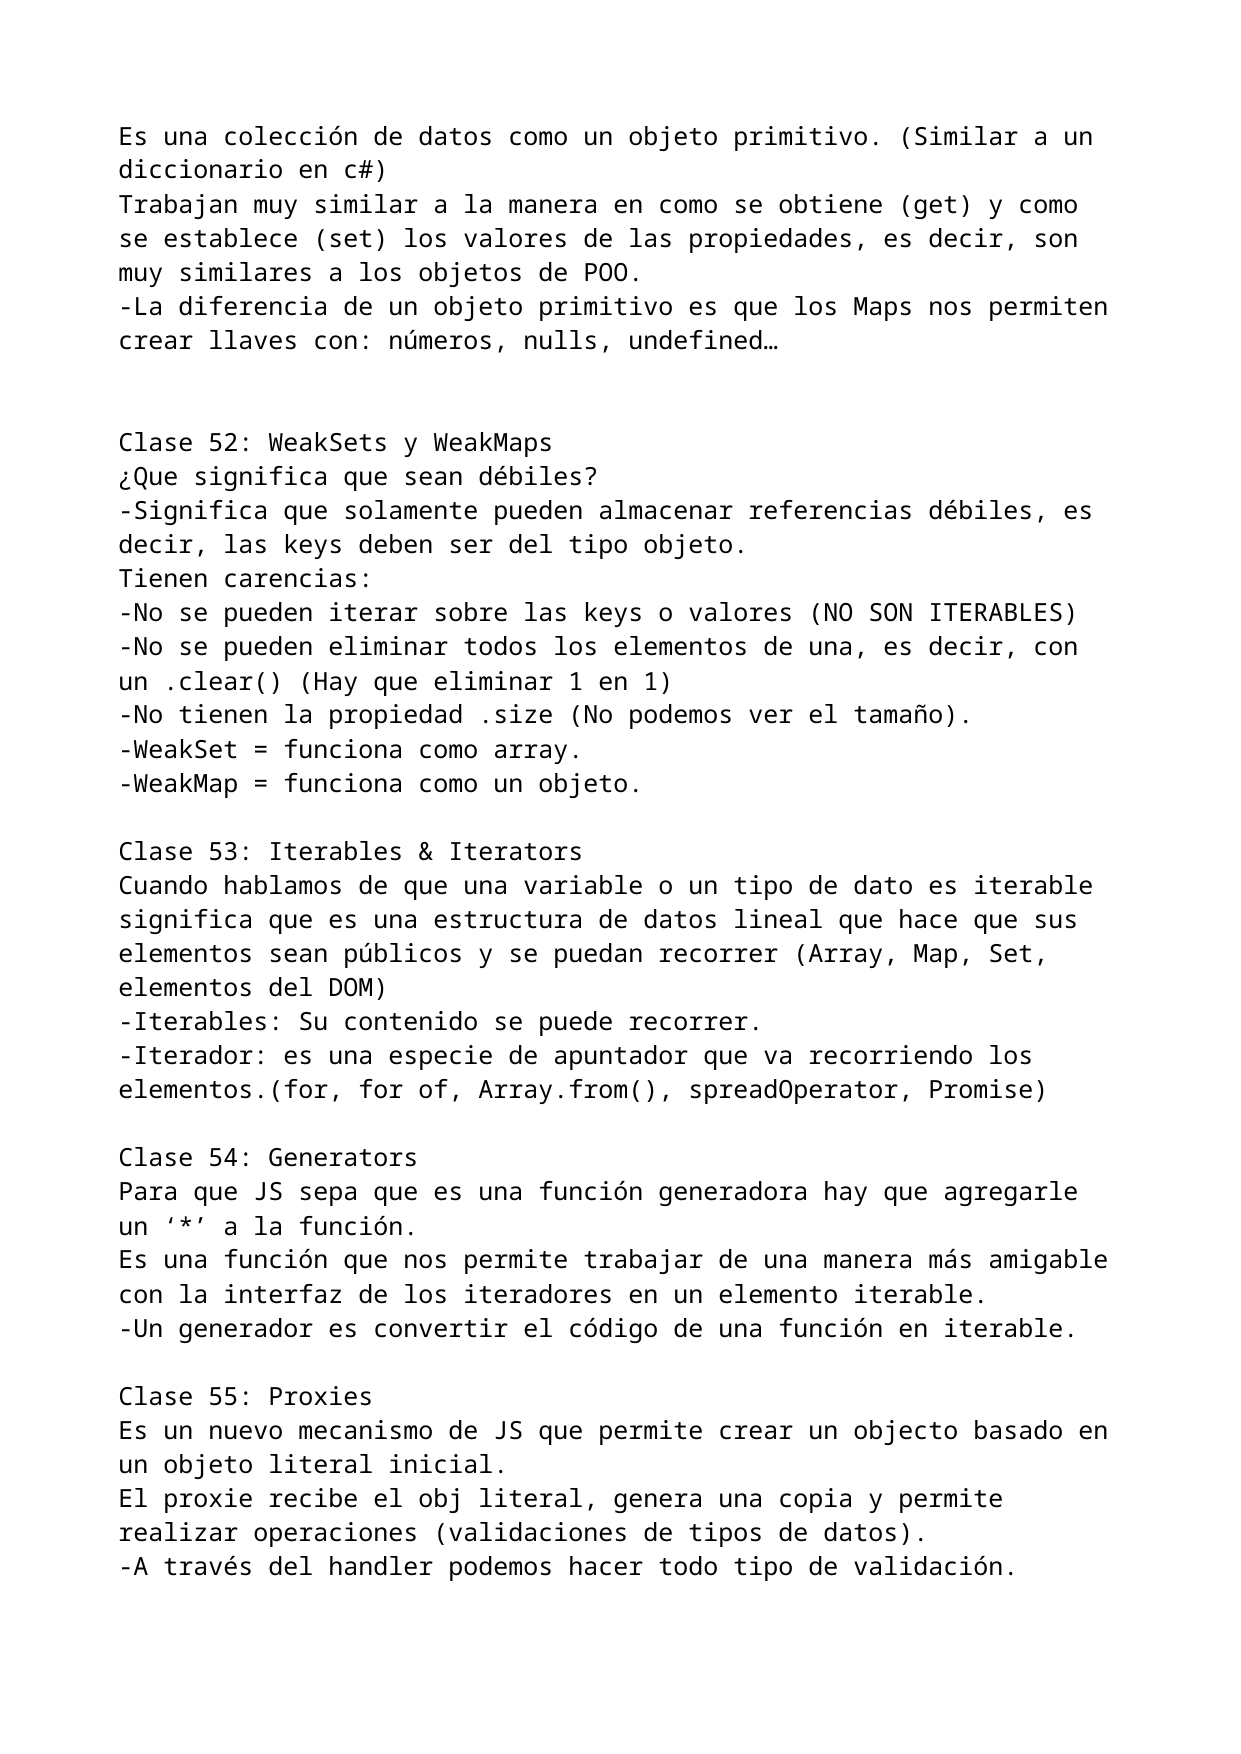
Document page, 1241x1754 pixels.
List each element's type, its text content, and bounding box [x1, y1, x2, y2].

text Clase 55: Proxies [118, 1378, 1122, 1412]
text Clase 53: Iterables & Iterators [118, 833, 1122, 867]
text -Significa que solamente pueden almacenar referencias débiles, es decir, las keys deben ser del tipo objeto. [118, 493, 1122, 561]
text Es una colección de datos como un objeto primitivo. (Similar a un diccionario en c#) [118, 118, 1122, 186]
text Trabajan muy similar a la manera en como se obtiene (get) y como se establece (set) los valores de las propiedades, es decir, son muy similares a los objetos de POO. [118, 186, 1122, 288]
text -Iterador: es una especie de apuntador que va recorriendo los elementos.(for, for of, Array.from(), spreadOperator, Promise) [118, 1038, 1122, 1106]
text -La diferencia de un objeto primitivo es que los Maps nos permiten crear llaves con: números, nulls, undefined… [118, 288, 1122, 357]
text -WeakSet = funciona como array. [118, 731, 1122, 765]
text Cuando hablamos de que una variable o un tipo de dato es iterable significa que es una estructura de datos lineal que hace que sus elementos sean públicos y se puedan recorrer (Array, Map, Set, elementos del DOM) [118, 867, 1122, 1004]
text -No se pueden iterar sobre las keys o valores (NO SON ITERABLES) [118, 595, 1122, 629]
text -No se pueden eliminar todos los elementos de una, es decir, con un .clear() (Hay que eliminar 1 en 1) [118, 629, 1122, 697]
text -A través del handler podemos hacer todo tipo de validación. [118, 1549, 1122, 1583]
text Clase 52: WeakSets y WeakMaps [118, 425, 1122, 459]
text -No tienen la propiedad .size (No podemos ver el tamaño). [118, 697, 1122, 731]
text -WeakMap = funciona como un objeto. [118, 765, 1122, 799]
text Es un nuevo mecanismo de JS que permite crear un objecto basado en un objeto literal inicial. [118, 1412, 1122, 1481]
text -Iterables: Su contenido se puede recorrer. [118, 1004, 1122, 1038]
text El proxie recibe el obj literal, genera una copia y permite realizar operaciones (validaciones de tipos de datos). [118, 1481, 1122, 1549]
text ¿Que significa que sean débiles? [118, 459, 1122, 493]
text Para que JS sepa que es una función generadora hay que agregarle un ‘*’ a la función. [118, 1174, 1122, 1242]
text Clase 54: Generators [118, 1140, 1122, 1174]
text Tienen carencias: [118, 561, 1122, 595]
text -Un generador es convertir el código de una función en iterable. [118, 1310, 1122, 1344]
text Es una función que nos permite trabajar de una manera más amigable con la interfaz de los iteradores en un elemento iterable. [118, 1242, 1122, 1310]
